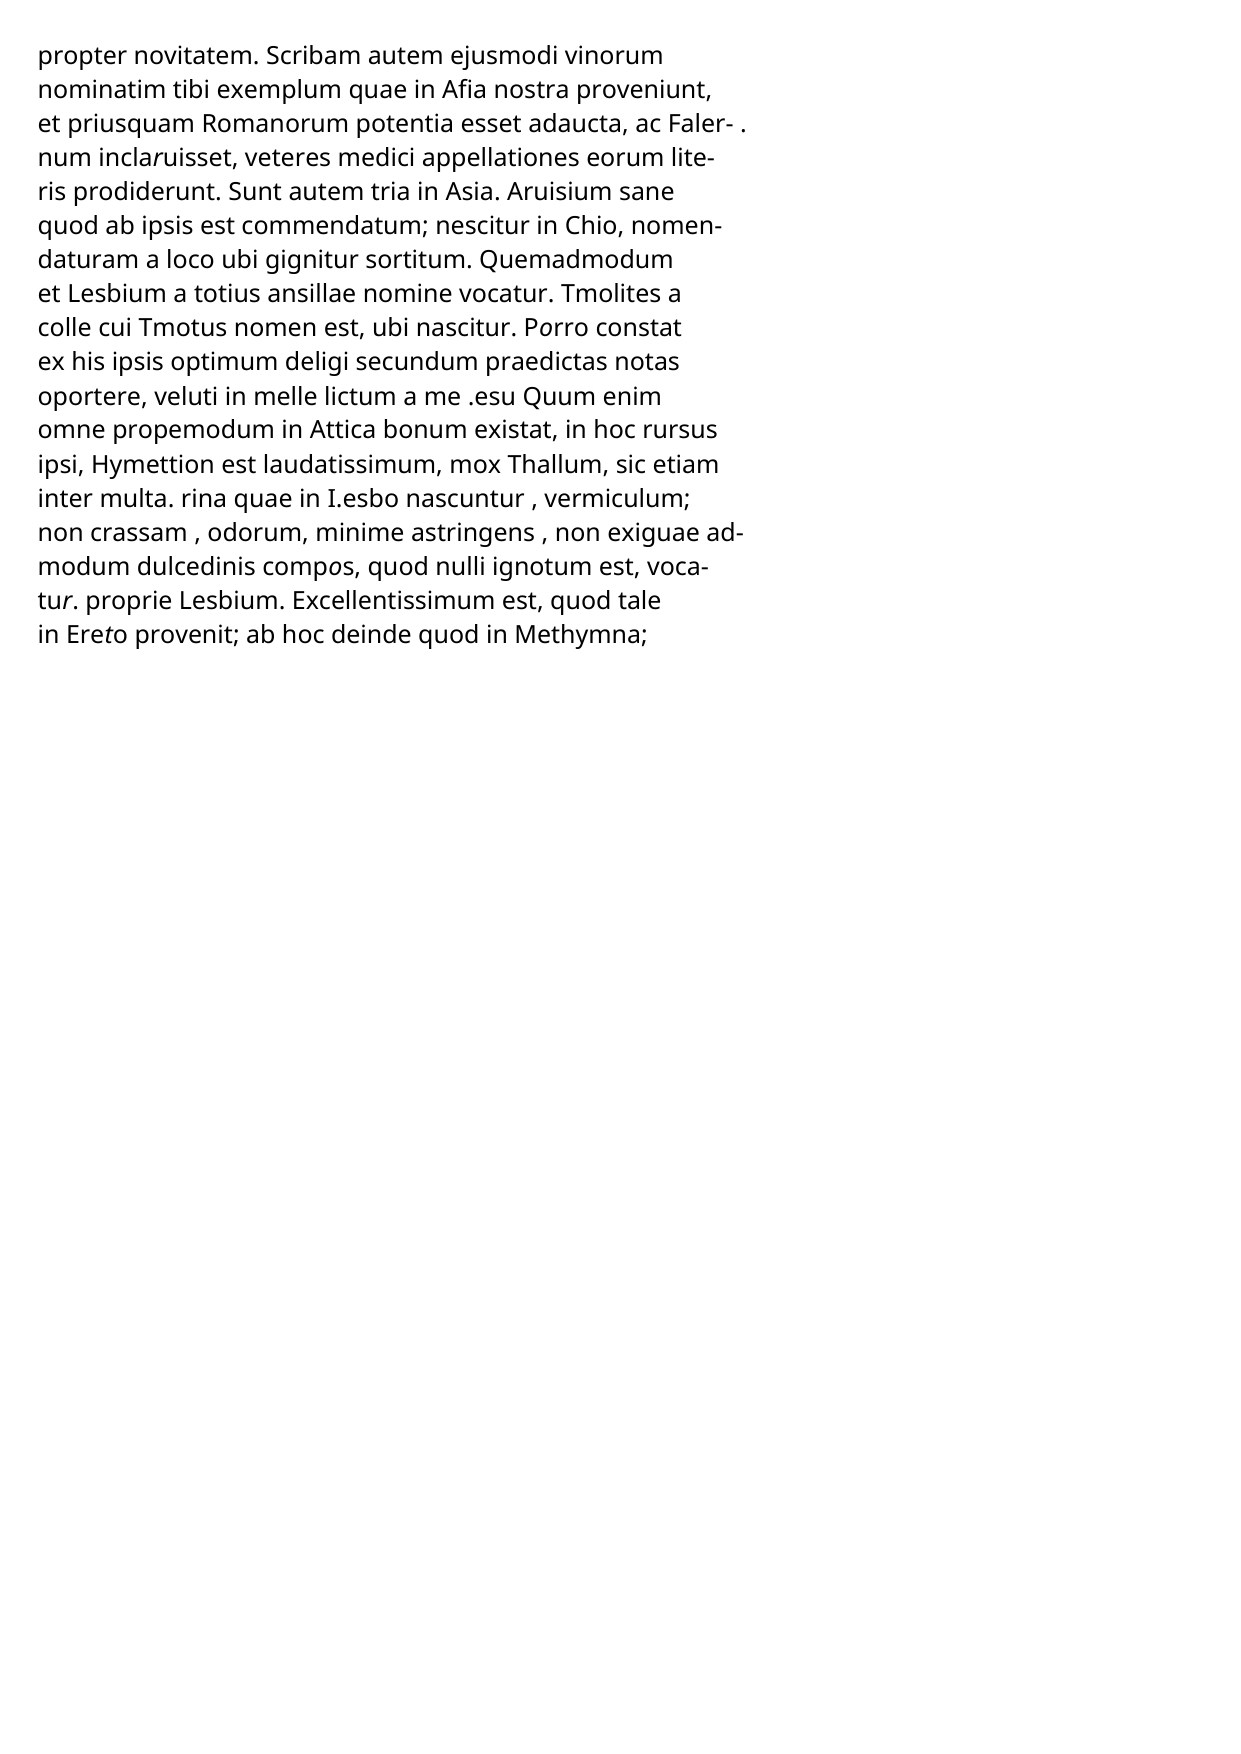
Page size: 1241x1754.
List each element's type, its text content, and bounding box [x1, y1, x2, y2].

text propter novitatem. Scribam autem ejusmodi vinorum nominatim tibi exemplum quae in Afia nostra proveniunt, et priusquam Romanorum potentia esset adaucta, ac Faler- . num inclaruisset, veteres medici appellationes eorum lite- ris prodiderunt. Sunt autem tria in Asia. Aruisium sane quod ab ipsis est commendatum; nescitur in Chio, nomen- daturam a loco ubi gignitur sortitum. Quemadmodum et Lesbium a totius ansillae nomine vocatur. Tmolites a colle cui Tmotus nomen est, ubi nascitur. Porro constat ex his ipsis optimum deligi secundum praedictas notas oportere, veluti in melle lictum a me .esu Quum enim omne propemodum in Attica bonum existat, in hoc rursus ipsi, Hymettion est laudatissimum, mox Thallum, sic etiam inter multa. rina quae in I.esbo nascuntur , vermiculum; non crassam , odorum, minime astringens , non exiguae ad- modum dulcedinis compos, quod nulli ignotum est, voca- tur. proprie Lesbium. Excellentissimum est, quod tale in Ereto provenit; ab hoc deinde quod in Methymna; [37, 37, 1203, 651]
